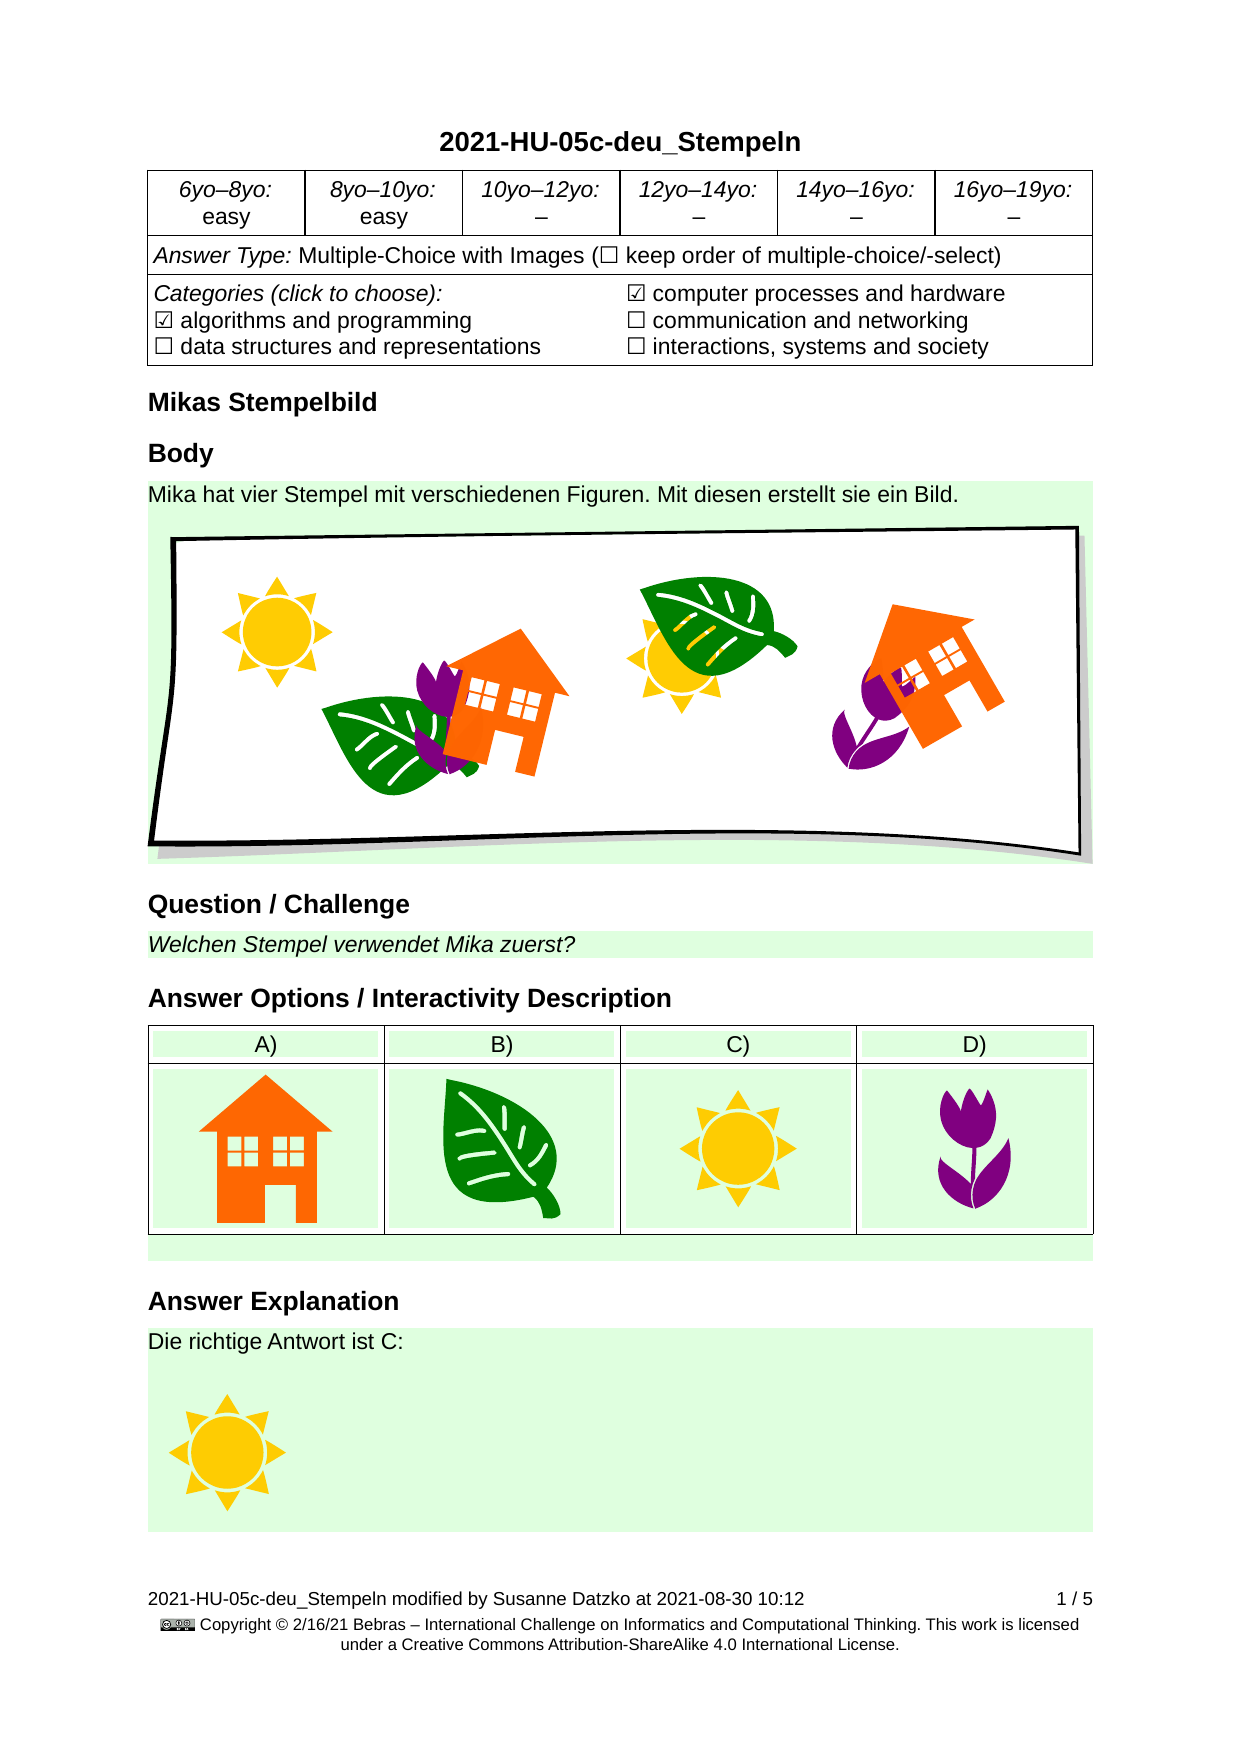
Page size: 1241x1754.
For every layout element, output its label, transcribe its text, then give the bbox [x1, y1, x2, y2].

table_header 8yo–10yo: easy [306, 171, 462, 235]
table_header C) [621, 1026, 856, 1063]
subtitle 2021-HU-05c-deu_Stempeln [148, 125, 1093, 157]
table_header D) [857, 1026, 1093, 1063]
subtitle Mikas Stempelbild [148, 387, 1093, 417]
table_header A) [149, 1026, 384, 1063]
table_header B) [385, 1026, 620, 1063]
subtitle Question / Challenge [148, 888, 1093, 919]
table_cell Answer Type: Multiple-Choice with Images (☐ keep order of multiple-choice/-select) [148, 236, 1092, 274]
table_header 12yo–14yo: – [621, 171, 777, 235]
table_cell [149, 1064, 384, 1234]
table_header 10yo–12yo: – [463, 171, 619, 235]
text Welchen Stempel verwendet Mika zuerst? [148, 931, 1093, 958]
table_cell [621, 1064, 856, 1234]
table_cell ☑ computer processes and hardware ☐ communication and networking ☐ interactions, systems and society [620, 275, 1092, 365]
table_cell [857, 1064, 1093, 1234]
table_header 16yo–19yo: – [936, 171, 1092, 235]
subtitle Answer Options / Interactivity Description [148, 982, 1093, 1013]
table_cell [385, 1064, 620, 1234]
subtitle Answer Explanation [148, 1285, 1093, 1316]
text Mika hat vier Stempel mit verschiedenen Figuren. Mit diesen erstellt sie ein Bild. [148, 481, 1093, 507]
text Die richtige Antwort ist C: [148, 1328, 1093, 1354]
table_header 14yo–16yo: – [778, 171, 934, 235]
table_header 6yo–8yo: easy [148, 171, 304, 235]
table_cell Categories (click to choose): ☑ algorithms and programming ☐ data structures and representations [148, 275, 620, 365]
subtitle Body [148, 438, 1093, 468]
